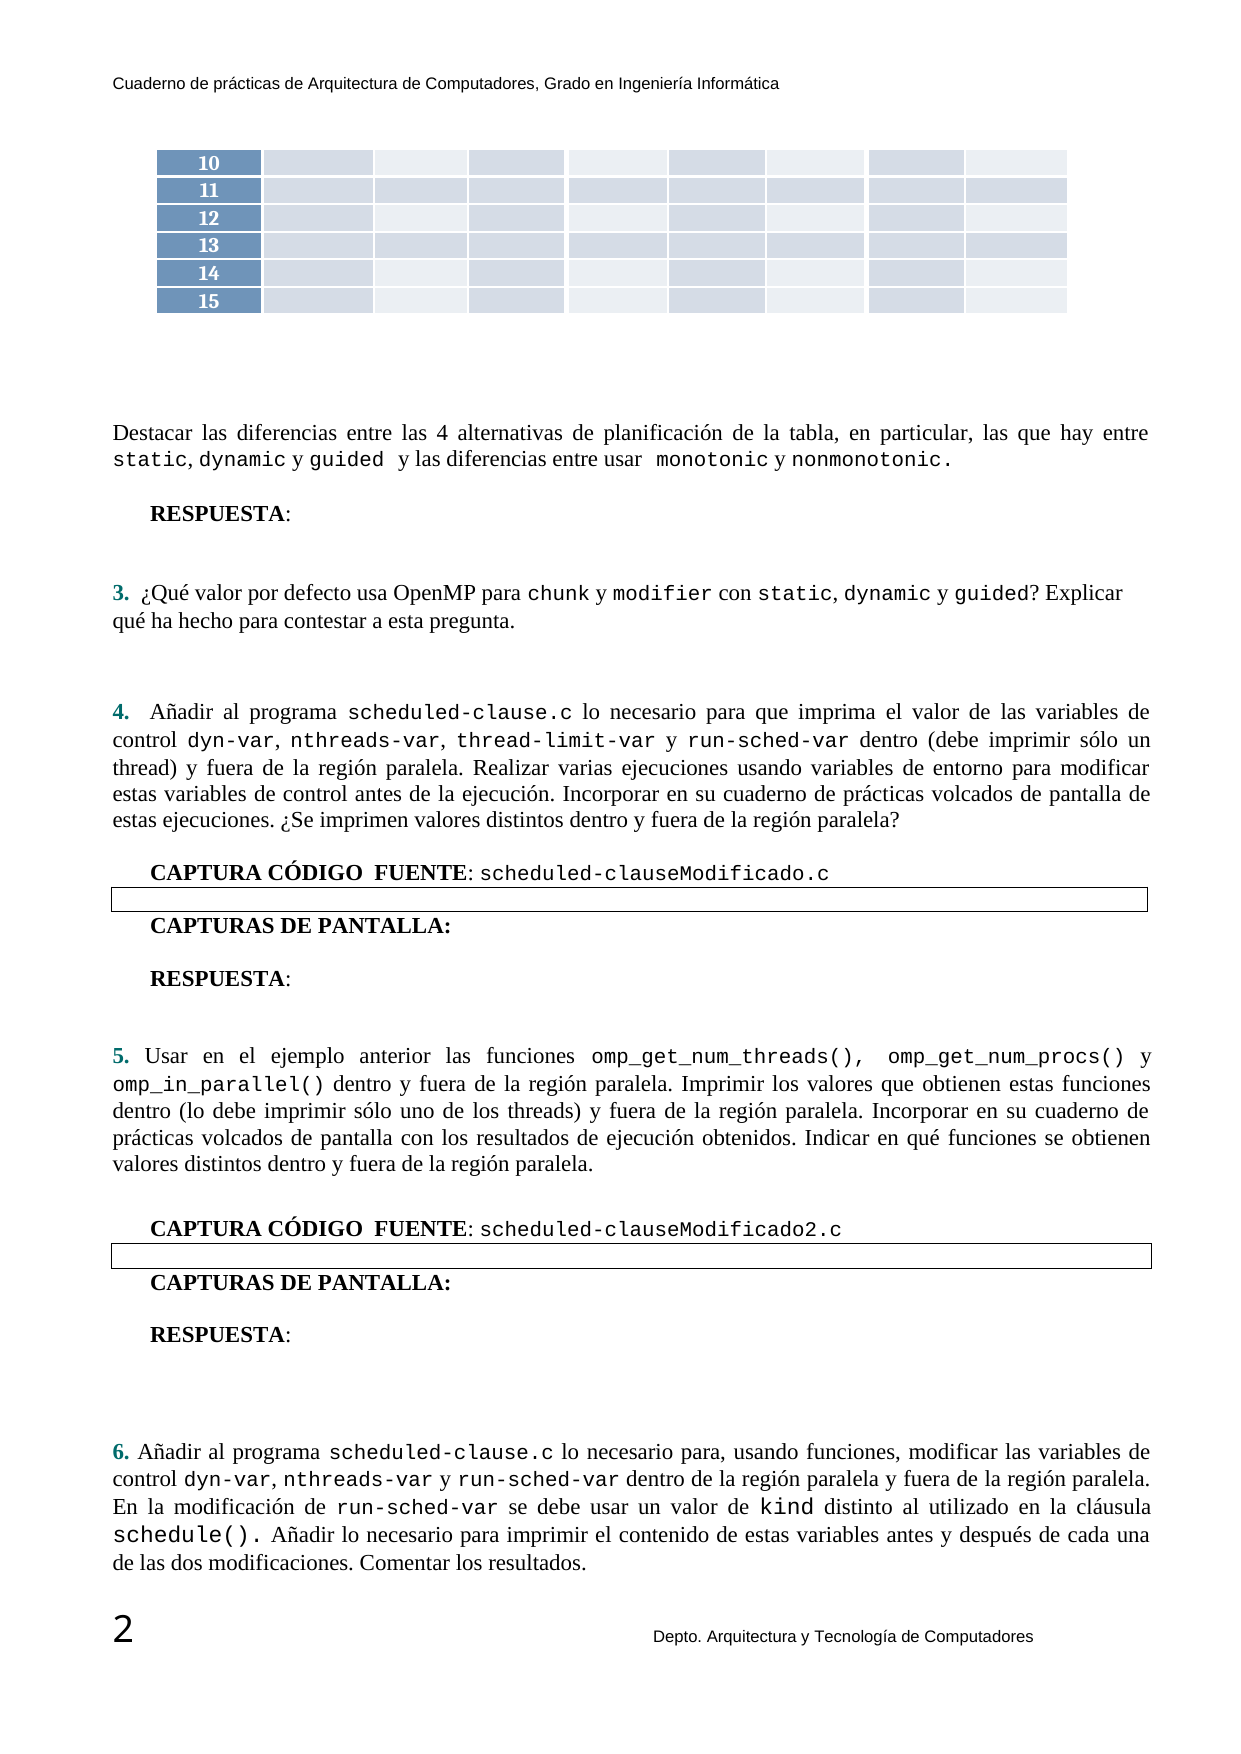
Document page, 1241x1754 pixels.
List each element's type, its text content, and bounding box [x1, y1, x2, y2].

table_cell [1069, 148, 1075, 175]
table_cell 11 [157, 178, 261, 203]
table_cell [767, 150, 864, 175]
table_cell [669, 288, 765, 313]
text CAPTURAS DE PANTALLA: [150, 912, 1152, 938]
table_cell [966, 288, 1067, 313]
table_cell [375, 205, 467, 231]
text 3. ¿Qué valor por defecto usa OpenMP para chunk y modifier con static, dynamic y guided? Explicar qué ha hecho para contestar a esta pregunta. [112, 579, 1152, 633]
text RESPUESTA: [150, 500, 1152, 526]
list 4. Añadir al programa scheduled-clause.c lo necesario para que imprima el valor de las variables de control dyn-var, nthreads-var, thread-limit-var y run-sched-var dentro (debe imprimir sólo un thread) y fuera de la región paralela. Realizar varias ejecuciones usando variables de entorno para modificar estas variables de control antes de la ejecución. Incorporar en su cuaderno de prácticas volcados de pantalla de estas ejecuciones. ¿Se imprimen valores distintos dentro y fuera de la región paralela? [112, 698, 1152, 833]
table_cell 14 [157, 260, 261, 286]
table_cell [869, 150, 964, 175]
table_cell [469, 288, 564, 313]
table_cell [669, 178, 765, 203]
table_cell 10 [157, 150, 261, 175]
table_cell [375, 288, 467, 313]
table_cell [469, 150, 564, 175]
table_cell [869, 233, 964, 258]
table_cell [375, 260, 467, 286]
table_cell [869, 260, 964, 286]
table_cell [1069, 286, 1075, 313]
table_cell [966, 178, 1067, 203]
table_cell [569, 233, 667, 258]
table_cell [1069, 203, 1075, 231]
table_cell [469, 205, 564, 231]
table_cell [469, 233, 564, 258]
list Destacar las diferencias entre las 4 alternativas de planificación de la tabla, en particular, las que hay entre static, dynamic y guided y las diferencias entre usar monotonic y nonmonotonic. [112, 419, 1152, 474]
table_cell [767, 178, 864, 203]
table_cell [569, 288, 667, 313]
table_cell [1069, 258, 1075, 286]
table_cell [669, 150, 765, 175]
table_cell [569, 205, 667, 231]
text CAPTURA CÓDIGO FUENTE: scheduled-clauseModificado.c [150, 859, 1152, 887]
table_cell [669, 233, 765, 258]
table_cell [264, 233, 373, 258]
table_cell [966, 260, 1067, 286]
table_cell [669, 260, 765, 286]
table_cell [375, 178, 467, 203]
text RESPUESTA: [150, 1321, 1152, 1348]
table_cell [767, 288, 864, 313]
list 6. Añadir al programa scheduled-clause.c lo necesario para, usando funciones, modificar las variables de control dyn-var, nthreads-var y run-sched-var dentro de la región paralela y fuera de la región paralela. En la modificación de run-sched-var se debe usar un valor de kind distinto al utilizado en la cláusula schedule(). Añadir lo necesario para imprimir el contenido de estas variables antes y después de cada una de las dos modificaciones. Comentar los resultados. [112, 1438, 1152, 1576]
table_cell [569, 150, 667, 175]
table_cell [869, 178, 964, 203]
table_cell [966, 150, 1067, 175]
table_cell [375, 150, 467, 175]
table_cell [264, 260, 373, 286]
table_cell [966, 233, 1067, 258]
text RESPUESTA: [150, 965, 1152, 991]
table_cell [264, 205, 373, 231]
table_cell [469, 260, 564, 286]
table_cell [569, 260, 667, 286]
table_cell [869, 205, 964, 231]
table_cell [1069, 175, 1075, 203]
table_cell 12 [157, 205, 261, 231]
table_cell [375, 233, 467, 258]
table_header [112, 1244, 1151, 1267]
table_cell [264, 178, 373, 203]
table_header [112, 888, 1147, 911]
table_cell [1069, 231, 1075, 258]
table_cell [569, 178, 667, 203]
table_cell [669, 205, 765, 231]
text CAPTURA CÓDIGO FUENTE: scheduled-clauseModificado2.c [150, 1216, 1152, 1243]
table_cell 13 [157, 233, 261, 258]
table_cell 15 [157, 288, 261, 313]
table_cell [264, 288, 373, 313]
list 5. Usar en el ejemplo anterior las funciones omp_get_num_threads(), omp_get_num_procs() y omp_in_parallel() dentro y fuera de la región paralela. Imprimir los valores que obtienen estas funciones dentro (lo debe imprimir sólo uno de los threads) y fuera de la región paralela. Incorporar en su cuaderno de prácticas volcados de pantalla con los resultados de ejecución obtenidos. Indicar en qué funciones se obtienen valores distintos dentro y fuera de la región paralela. [112, 1042, 1152, 1177]
table_cell [264, 150, 373, 175]
table_cell [869, 288, 964, 313]
table_cell [767, 260, 864, 286]
table_cell [469, 178, 564, 203]
table_cell [966, 205, 1067, 231]
table_cell [767, 233, 864, 258]
table_cell [767, 205, 864, 231]
text CAPTURAS DE PANTALLA: [150, 1269, 1152, 1295]
